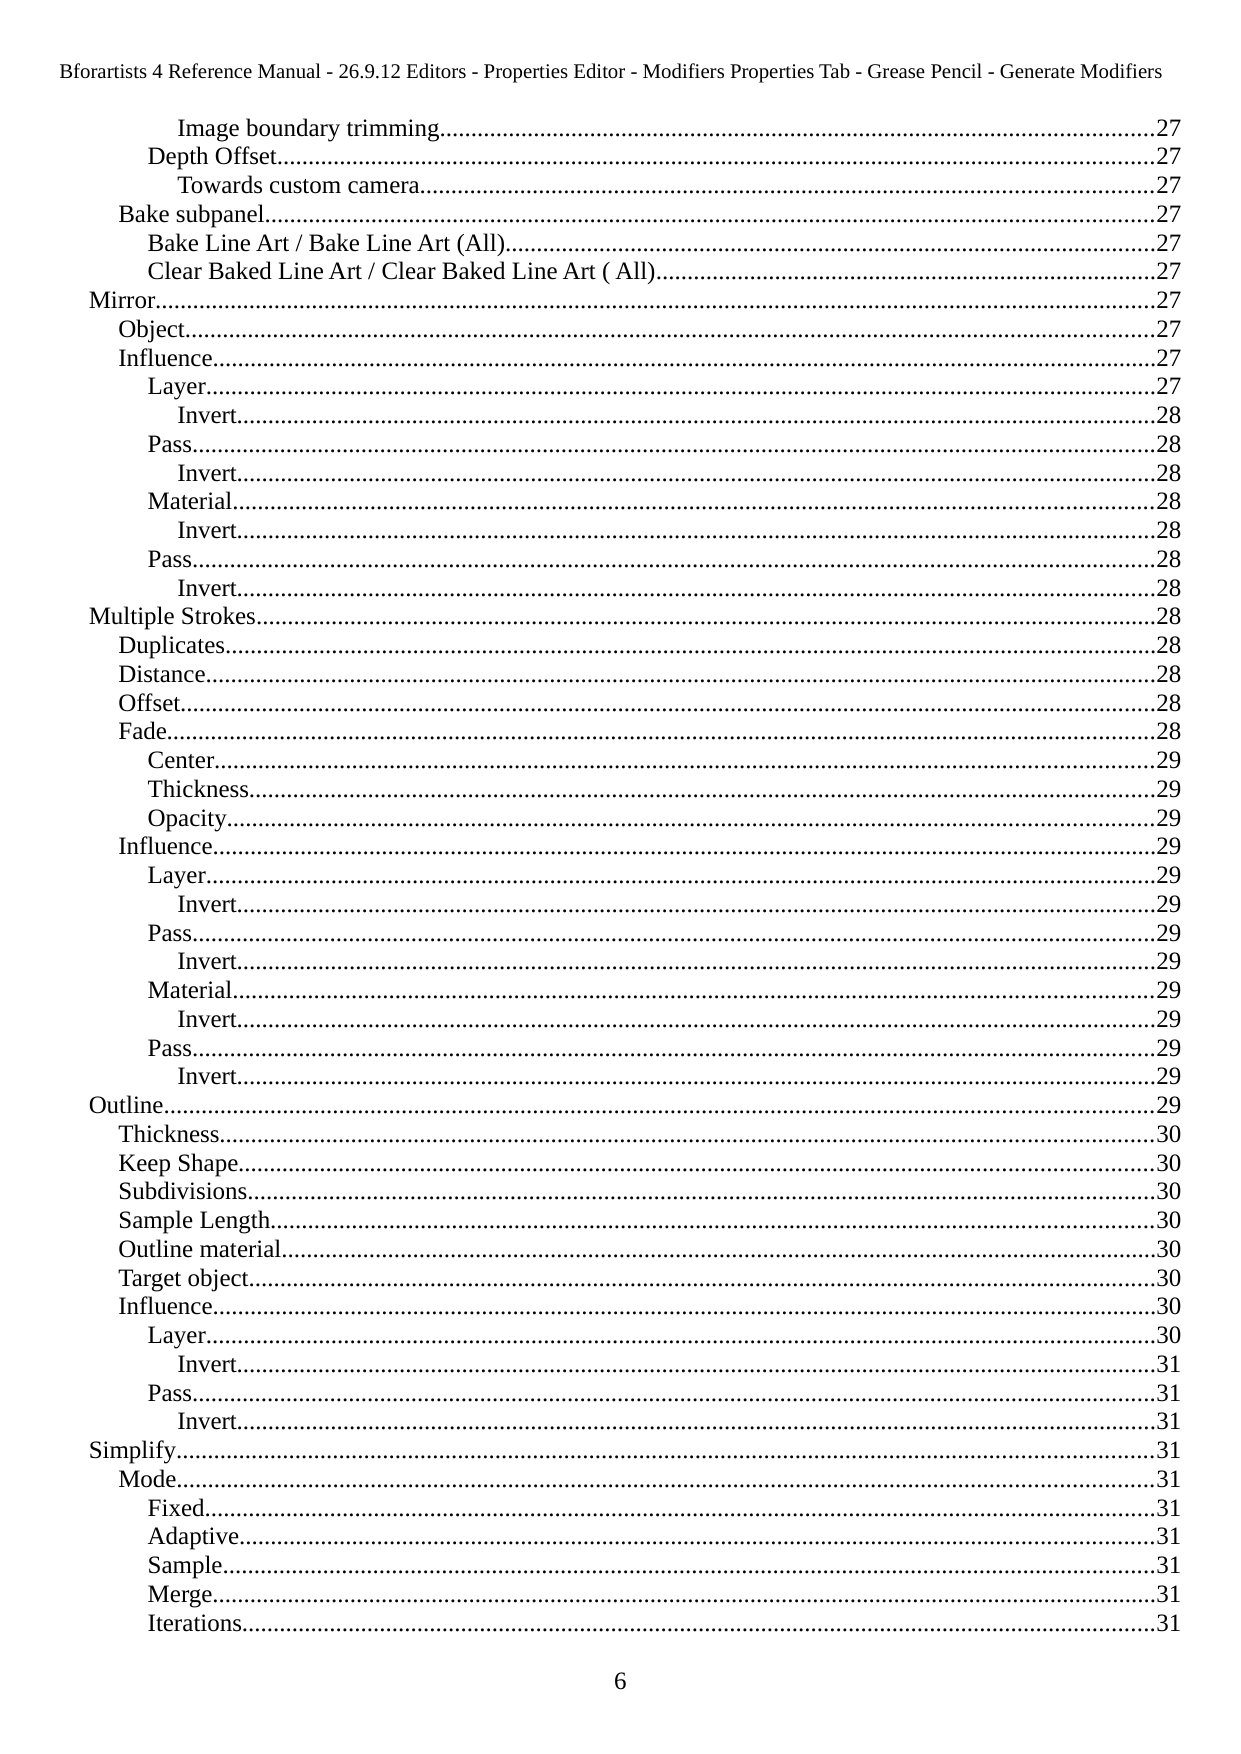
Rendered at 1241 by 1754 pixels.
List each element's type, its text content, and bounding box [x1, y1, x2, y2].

text Pass 31 [147, 1378, 1181, 1406]
text Opacity 29 [147, 803, 1181, 831]
text Invert 28 [177, 458, 1181, 486]
text Influence 30 [118, 1291, 1181, 1320]
text Thickness 30 [118, 1119, 1181, 1148]
text Thickness 29 [147, 774, 1181, 803]
text Merge 31 [147, 1579, 1181, 1608]
text Invert 31 [177, 1406, 1181, 1435]
text Invert 28 [177, 515, 1181, 544]
text Outline material 30 [118, 1234, 1181, 1263]
text Multiple Strokes 28 [88, 601, 1181, 630]
text Subdivisions 30 [118, 1176, 1181, 1205]
text Material 29 [147, 975, 1181, 1004]
text Mode 31 [118, 1464, 1181, 1493]
text Invert 29 [177, 889, 1181, 918]
text Pass 28 [147, 429, 1181, 458]
text Outline 29 [88, 1090, 1181, 1119]
text Iterations 31 [147, 1608, 1181, 1636]
text Layer 27 [147, 371, 1181, 400]
text Influence 29 [118, 831, 1181, 860]
text Invert 29 [177, 1004, 1181, 1033]
text Bake subpanel 27 [118, 199, 1181, 228]
text Keep Shape 30 [118, 1148, 1181, 1176]
text Layer 29 [147, 860, 1181, 889]
text Image boundary trimming 27 [177, 113, 1181, 141]
text Simplify 31 [88, 1435, 1181, 1464]
text Offset 28 [118, 688, 1181, 716]
text Object 27 [118, 314, 1181, 343]
text Invert 31 [177, 1349, 1181, 1378]
text Fixed 31 [147, 1493, 1181, 1521]
text Invert 28 [177, 573, 1181, 601]
text Adaptive 31 [147, 1521, 1181, 1550]
text Pass 29 [147, 918, 1181, 946]
text Duplicates 28 [118, 630, 1181, 659]
text Fade 28 [118, 716, 1181, 745]
text Center 29 [147, 745, 1181, 774]
text Invert 28 [177, 400, 1181, 429]
text Pass 28 [147, 544, 1181, 573]
text Target object 30 [118, 1263, 1181, 1291]
text Bake Line Art / Bake Line Art (All) 27 [147, 228, 1181, 256]
text Depth Offset 27 [147, 141, 1181, 170]
text Invert 29 [177, 946, 1181, 975]
text Invert 29 [177, 1061, 1181, 1090]
text Influence 27 [118, 343, 1181, 371]
text Clear Baked Line Art / Clear Baked Line Art ( All) 27 [147, 256, 1181, 285]
text Pass 29 [147, 1033, 1181, 1061]
text Sample Length 30 [118, 1205, 1181, 1234]
text Distance 28 [118, 659, 1181, 688]
text Mirror 27 [88, 285, 1181, 314]
text Sample 31 [147, 1550, 1181, 1579]
text Material 28 [147, 486, 1181, 515]
text Layer 30 [147, 1320, 1181, 1349]
text Towards custom camera 27 [177, 170, 1181, 199]
